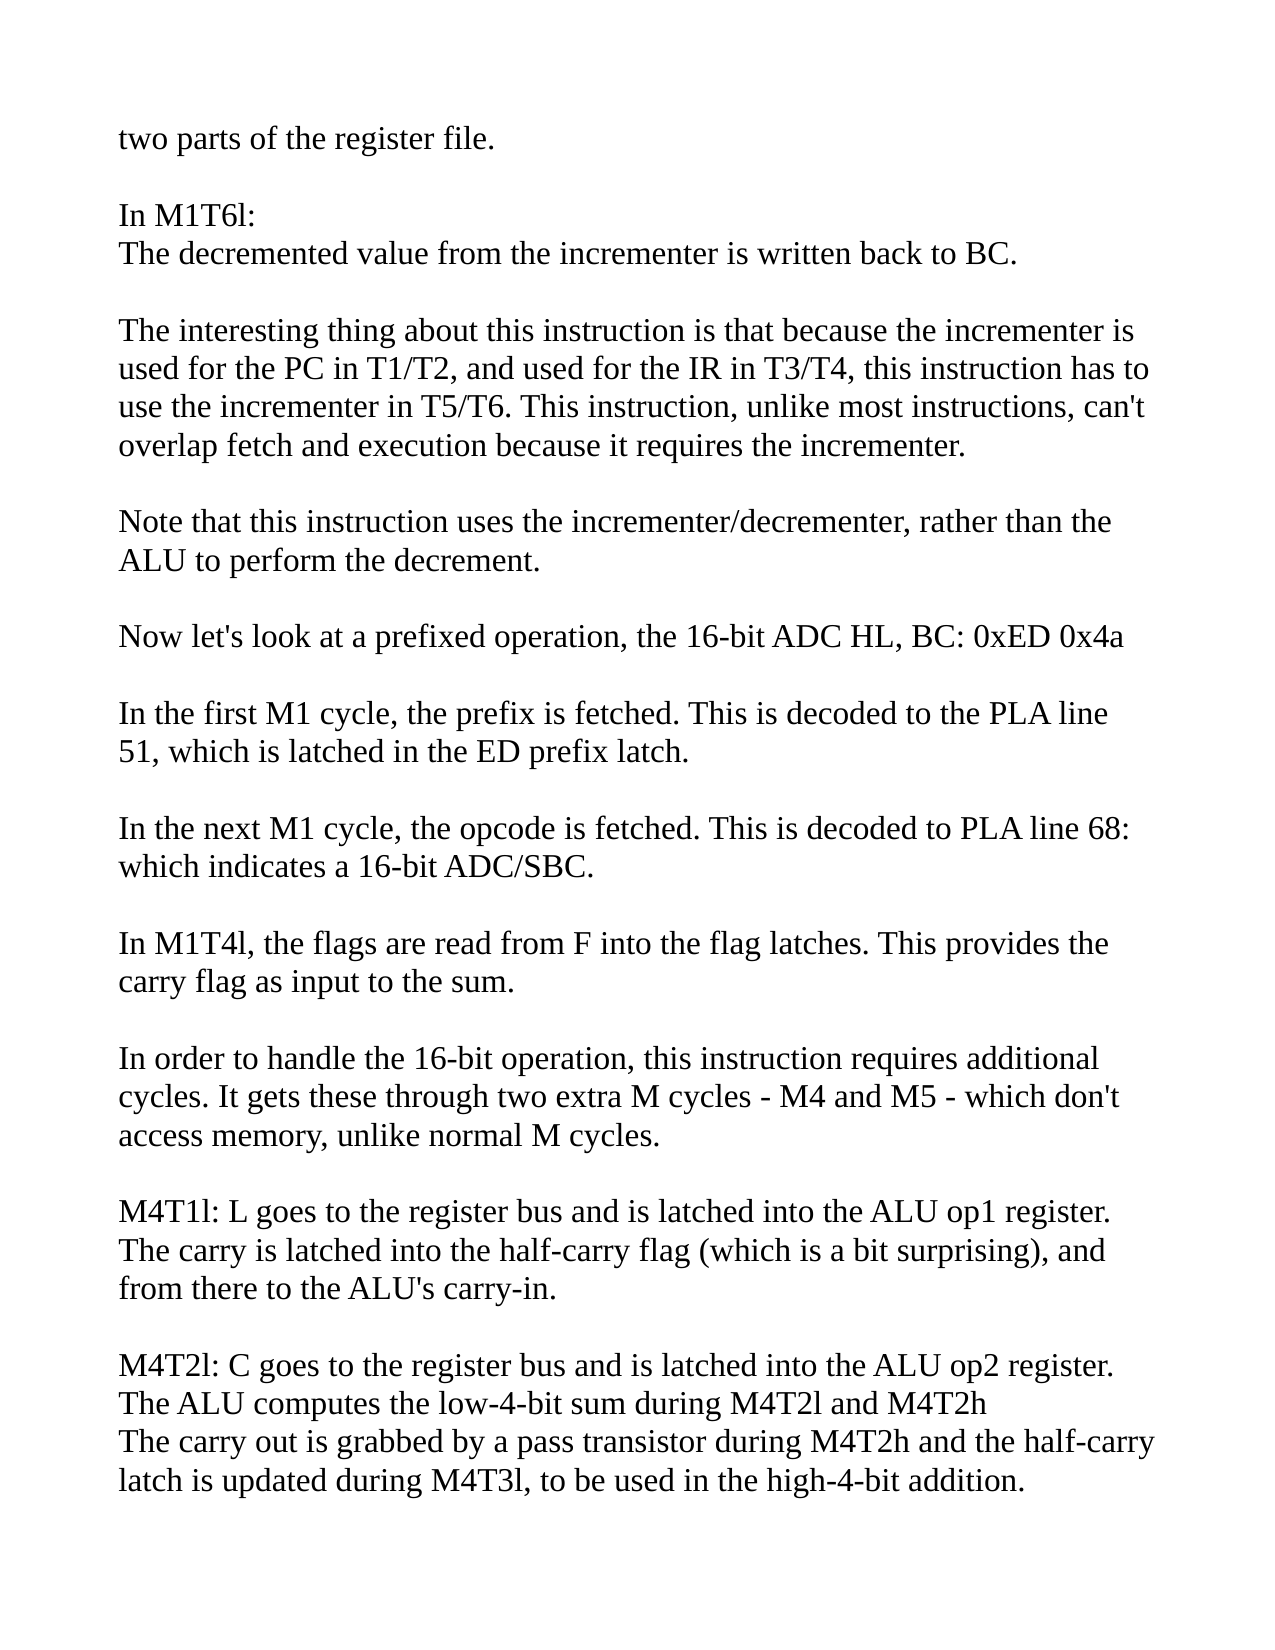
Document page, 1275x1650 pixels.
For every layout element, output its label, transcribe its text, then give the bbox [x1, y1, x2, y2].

text In M1T4l, the flags are read from F into the flag latches. This provides the carry flag as input to the sum. [118, 923, 1157, 1000]
text M4T1l: L goes to the register bus and is latched into the ALU op1 register. [118, 1191, 1157, 1230]
text The carry is latched into the half-carry flag (which is a bit surprising), and from there to the ALU's carry-in. [118, 1230, 1157, 1306]
text two parts of the register file. [118, 118, 1157, 156]
text The interesting thing about this instruction is that because the incrementer is used for the PC in T1/T2, and used for the IR in T3/T4, this instruction has to use the incrementer in T5/T6. This instruction, unlike most instructions, can't overlap fetch and execution because it requires the incrementer. [118, 310, 1157, 463]
text The ALU computes the low-4-bit sum during M4T2l and M4T2h [118, 1383, 1157, 1421]
text The decremented value from the incrementer is written back to BC. [118, 233, 1157, 271]
text In the next M1 cycle, the opcode is fetched. This is decoded to PLA line 68: which indicates a 16-bit ADC/SBC. [118, 808, 1157, 885]
text Now let's look at a prefixed operation, the 16-bit ADC HL, BC: 0xED 0x4a [118, 616, 1157, 655]
text In the first M1 cycle, the prefix is fetched. This is decoded to the PLA line 51, which is latched in the ED prefix latch. [118, 693, 1157, 770]
text In M1T6l: [118, 195, 1157, 233]
text M4T2l: C goes to the register bus and is latched into the ALU op2 register. [118, 1345, 1157, 1383]
text In order to handle the 16-bit operation, this instruction requires additional cycles. It gets these through two extra M cycles - M4 and M5 - which don't access memory, unlike normal M cycles. [118, 1038, 1157, 1153]
text The carry out is grabbed by a pass transistor during M4T2h and the half-carry latch is updated during M4T3l, to be used in the high-4-bit addition. [118, 1421, 1157, 1498]
text Note that this instruction uses the incrementer/decrementer, rather than the ALU to perform the decrement. [118, 501, 1157, 578]
